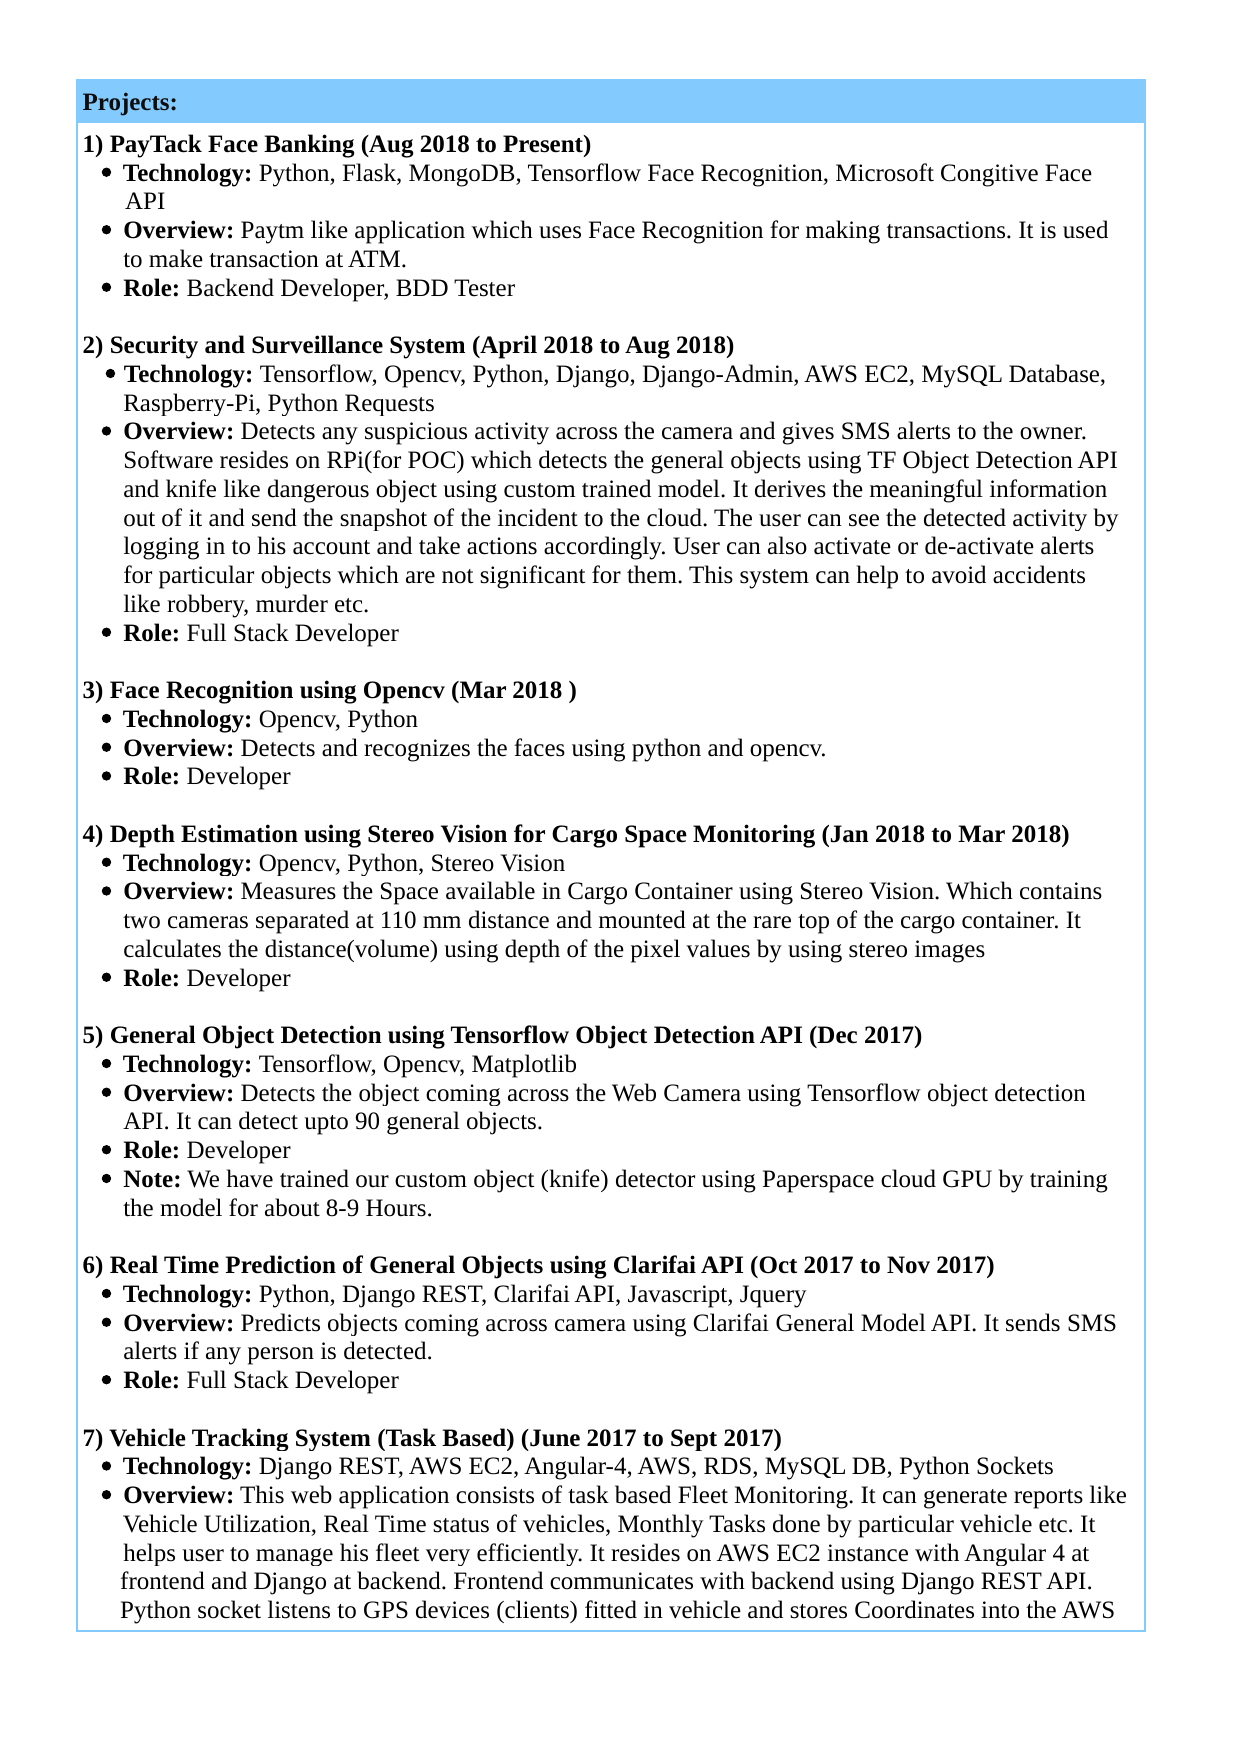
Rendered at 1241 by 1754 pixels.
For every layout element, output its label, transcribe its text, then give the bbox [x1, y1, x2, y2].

table_header Projects: [78, 81, 1144, 121]
table_cell 1) PayTack Face Banking (Aug 2018 to Present) Technology: Python, Flask, MongoDB, Tensorflow Face Recognition, Microsoft Congitive Face API Overview: Paytm like application which uses Face Recognition for making transactions. It is used to make transaction at ATM. Role: Backend Developer, BDD Tester 2) Security and Surveillance System (April 2018 to Aug 2018) Technology: Tensorflow, Opencv, Python, Django, Django-Admin, AWS EC2, MySQL Database, Raspberry-Pi, Python Requests Overview: Detects any suspicious activity across the camera and gives SMS alerts to the owner. Software resides on RPi(for POC) which detects the general objects using TF Object Detection API and knife like dangerous object using custom trained model. It derives the meaningful information out of it and send the snapshot of the incident to the cloud. The user can see the detected activity by logging in to his account and take actions accordingly. User can also activate or de-activate alerts for particular objects which are not significant for them. This system can help to avoid accidents like robbery, murder etc. Role: Full Stack Developer 3) Face Recognition using Opencv (Mar 2018 ) Technology: Opencv, Python Overview: Detects and recognizes the faces using python and opencv. Role: Developer 4) Depth Estimation using Stereo Vision for Cargo Space Monitoring (Jan 2018 to Mar 2018) Technology: Opencv, Python, Stereo Vision Overview: Measures the Space available in Cargo Container using Stereo Vision. Which contains two cameras separated at 110 mm distance and mounted at the rare top of the cargo container. It calculates the distance(volume) using depth of the pixel values by using stereo images Role: Developer 5) General Object Detection using Tensorflow Object Detection API (Dec 2017) Technology: Tensorflow, Opencv, Matplotlib Overview: Detects the object coming across the Web Camera using Tensorflow object detection API. It can detect upto 90 general objects. Role: Developer Note: We have trained our custom object (knife) detector using Paperspace cloud GPU by training the model for about 8-9 Hours. 6) Real Time Prediction of General Objects using Clarifai API (Oct 2017 to Nov 2017) Technology: Python, Django REST, Clarifai API, Javascript, Jquery Overview: Predicts objects coming across camera using Clarifai General Model API. It sends SMS alerts if any person is detected. Role: Full Stack Developer 7) Vehicle Tracking System (Task Based) (June 2017 to Sept 2017) Technology: Django REST, AWS EC2, Angular-4, AWS, RDS, MySQL DB, Python Sockets Overview: This web application consists of task based Fleet Monitoring. It can generate reports like Vehicle Utilization, Real Time status of vehicles, Monthly Tasks done by particular vehicle etc. It helps user to manage his fleet very efficiently. It resides on AWS EC2 instance with Angular 4 at frontend and Django at backend. Frontend communicates with backend using Django REST API. Python socket listens to GPS devices (clients) fitted in vehicle and stores Coordinates into the AWS [78, 123, 1144, 1630]
